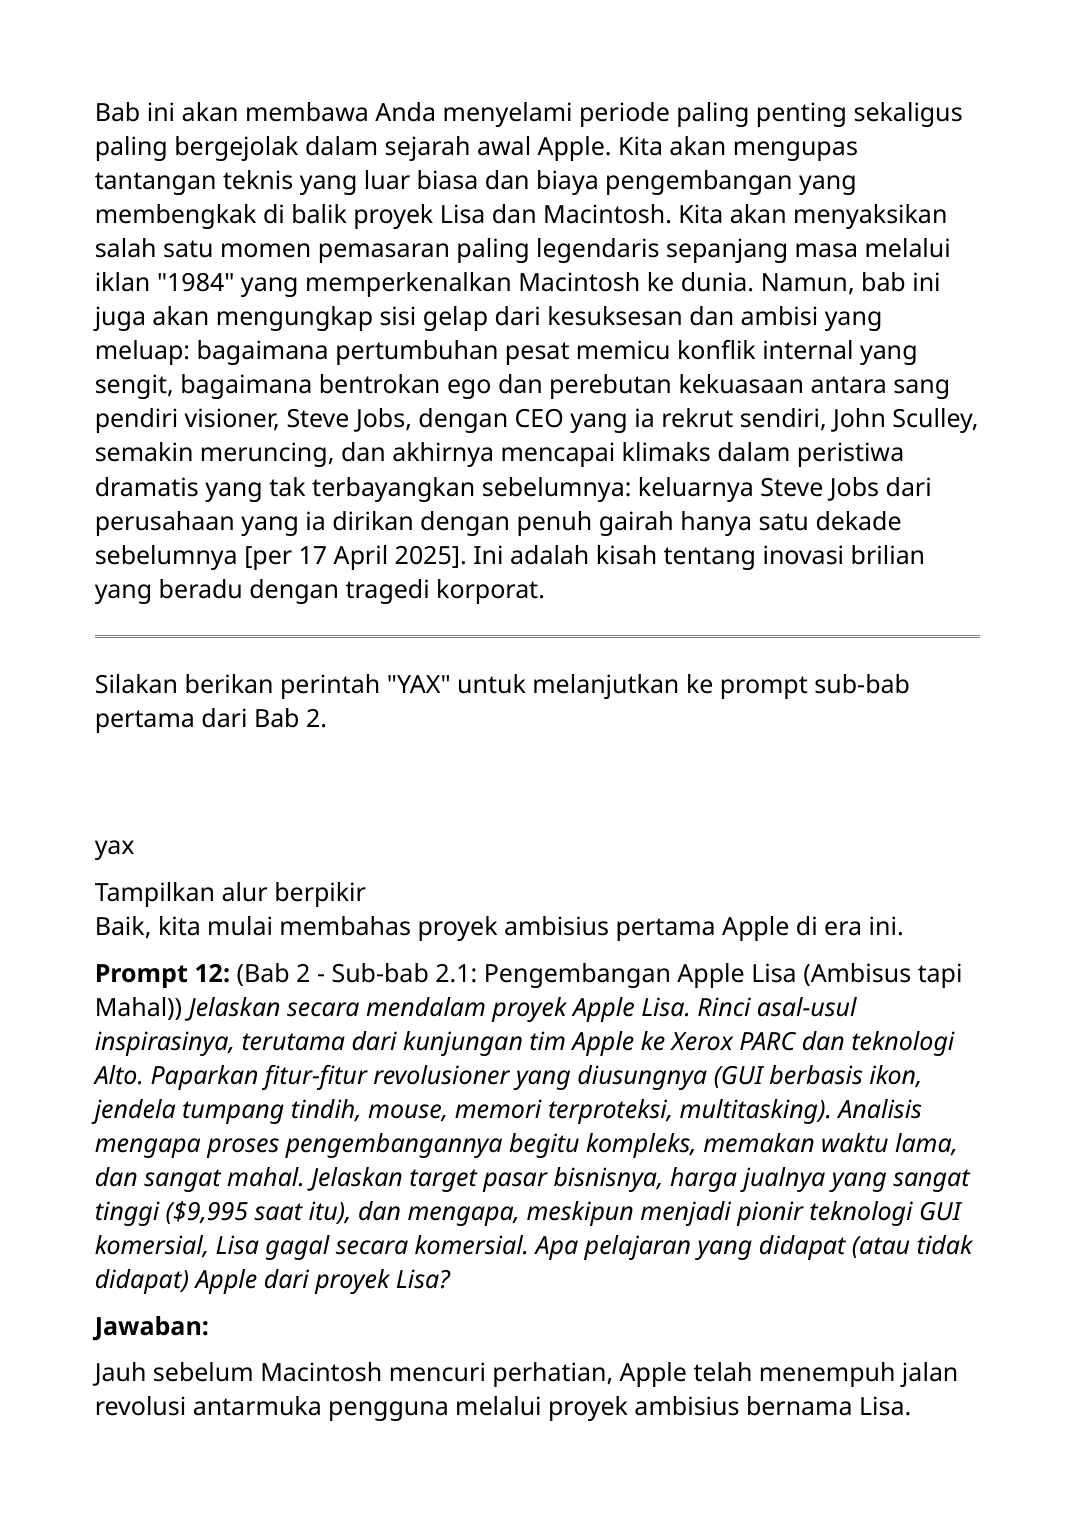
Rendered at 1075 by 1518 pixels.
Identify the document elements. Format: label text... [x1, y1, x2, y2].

text Baik, kita mulai membahas proyek ambisius pertama Apple di era ini. [94, 909, 980, 943]
text Silakan berikan perintah "YAX" untuk melanjutkan ke prompt sub-bab pertama dari Bab 2. [94, 667, 980, 735]
text Bab ini akan membawa Anda menyelami periode paling penting sekaligus paling bergejolak dalam sejarah awal Apple. Kita akan mengupas tantangan teknis yang luar biasa dan biaya pengembangan yang membengkak di balik proyek Lisa dan Macintosh. Kita akan menyaksikan salah satu momen pemasaran paling legendaris sepanjang masa melalui iklan "1984" yang memperkenalkan Macintosh ke dunia. Namun, bab ini juga akan mengungkap sisi gelap dari kesuksesan dan ambisi yang meluap: bagaimana pertumbuhan pesat memicu konflik internal yang sengit, bagaimana bentrokan ego dan perebutan kekuasaan antara sang pendiri visioner, Steve Jobs, dengan CEO yang ia rekrut sendiri, John Sculley, semakin meruncing, dan akhirnya mencapai klimaks dalam peristiwa dramatis yang tak terbayangkan sebelumnya: keluarnya Steve Jobs dari perusahaan yang ia dirikan dengan penuh gairah hanya satu dekade sebelumnya [per 17 April 2025]. Ini adalah kisah tentang inovasi brilian yang beradu dengan tragedi korporat. [94, 94, 980, 605]
text Tampilkan alur berpikir [94, 874, 980, 909]
text Prompt 12: (Bab 2 - Sub-bab 2.1: Pengembangan Apple Lisa (Ambisus tapi Mahal)) Jelaskan secara mendalam proyek Apple Lisa. Rinci asal-usul inspirasinya, terutama dari kunjungan tim Apple ke Xerox PARC dan teknologi Alto. Paparkan fitur-fitur revolusioner yang diusungnya (GUI berbasis ikon, jendela tumpang tindih, mouse, memori terproteksi, multitasking). Analisis mengapa proses pengembangannya begitu kompleks, memakan waktu lama, dan sangat mahal. Jelaskan target pasar bisnisnya, harga jualnya yang sangat tinggi ($9,995 saat itu), dan mengapa, meskipun menjadi pionir teknologi GUI komersial, Lisa gagal secara komersial. Apa pelajaran yang didapat (atau tidak didapat) Apple dari proyek Lisa? [94, 955, 980, 1296]
text Jawaban: [94, 1308, 980, 1342]
text yax [94, 828, 980, 862]
text Jauh sebelum Macintosh mencuri perhatian, Apple telah menempuh jalan revolusi antarmuka pengguna melalui proyek ambisius bernama Lisa. [94, 1355, 980, 1423]
